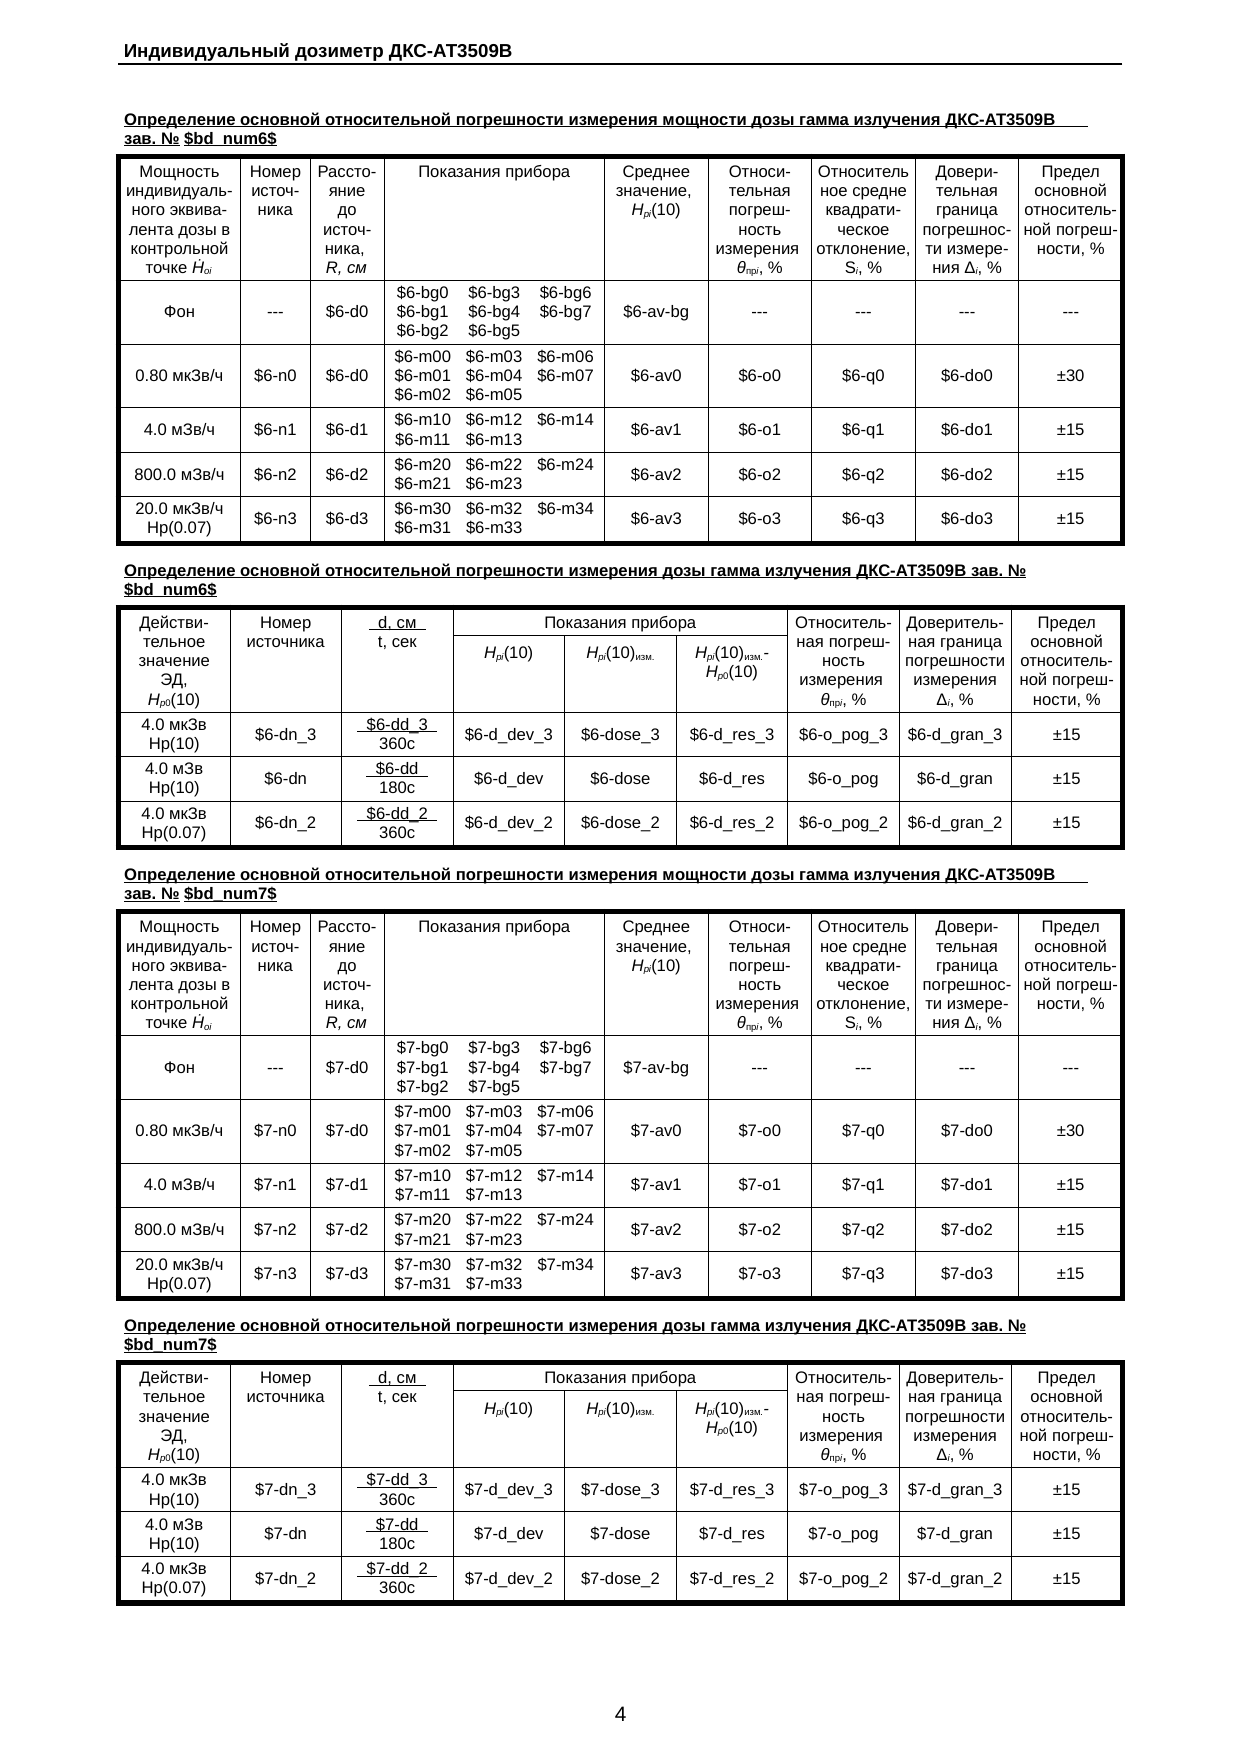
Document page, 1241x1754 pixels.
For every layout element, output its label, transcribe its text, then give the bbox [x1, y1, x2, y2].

table_cell 4.0 мЗв/ч [121, 1164, 240, 1207]
table_header Определение основной относительной погрешности измерения мощности дозы гамма излучения ДКС-АТ3509B зав. № $bd_num6$ [118, 95, 1122, 153]
table_cell $6-d_dev_3 [454, 713, 564, 756]
table_cell $7-o1 [709, 1164, 811, 1207]
table_cell $7-d1 [311, 1164, 384, 1207]
table_cell $6-o3 [709, 497, 811, 541]
table_cell $6-do2 [916, 453, 1018, 496]
table_cell ±15 [1012, 713, 1120, 756]
table_cell ±15 [1012, 1512, 1120, 1556]
table_cell $7-bg0 $7-bg1 $7-bg2 $7-bg3 $7-bg4 $7-bg5 $7-bg6 $7-bg7 [385, 1036, 604, 1099]
table_cell $7-m20 $7-m21 $7-m22 $7-m23 $7-m24 [385, 1208, 604, 1251]
table_cell ±15 [1019, 1164, 1120, 1207]
table_cell ±15 [1019, 1208, 1120, 1251]
table_cell $7-d0 [311, 1036, 384, 1099]
table_cell $7-o_pog [788, 1512, 899, 1556]
table_cell $6-dd_3 360c [342, 713, 453, 756]
table_cell Рассто-яние до источ-ника, R, см [311, 914, 384, 1035]
table_cell $7-av3 [605, 1252, 708, 1296]
table_cell $7-d_gran_2 [900, 1557, 1011, 1600]
table_cell $6-o0 [709, 345, 811, 407]
table_cell Доверитель-ная граница погрешности измерения Δi, % [900, 610, 1011, 712]
table_cell 4.0 мкЗв Hp(10) [121, 713, 230, 756]
table_cell $6-d_res [677, 757, 787, 801]
table_cell $7-do1 [916, 1164, 1018, 1207]
table_cell $7-q3 [812, 1252, 915, 1296]
table_cell $7-m30 $7-m31 $7-m32 $7-m33 $7-m34 [385, 1252, 604, 1296]
table_cell Hpi(10)изм.-Hp0(10) [677, 1391, 787, 1467]
table_cell $6-q3 [812, 497, 915, 541]
table_cell $7-dn_3 [231, 1468, 341, 1511]
table_cell Относи-тельная погреш-ность измерения θпрi, % [709, 159, 811, 280]
table_cell $7-o_pog_3 [788, 1468, 899, 1511]
table_cell $6-d1 [311, 408, 384, 452]
table_cell $7-d_gran_3 [900, 1468, 1011, 1511]
table_cell $7-do0 [916, 1100, 1018, 1162]
table_cell Доверитель-ная граница погрешности измерения Δi, % [900, 1365, 1011, 1467]
table_cell 4.0 мЗв Hp(10) [121, 757, 230, 801]
table_cell Hpi(10) [454, 1391, 564, 1467]
table_cell $6-dose [565, 757, 676, 801]
table_cell $6-q2 [812, 453, 915, 496]
table_cell Показания прибора [454, 1365, 787, 1390]
table_cell ±15 [1012, 1468, 1120, 1511]
table_cell $7-av2 [605, 1208, 708, 1251]
table_cell $6-n3 [241, 497, 310, 541]
table_cell $7-d_dev_3 [454, 1468, 564, 1511]
table_cell $6-d0 [311, 345, 384, 407]
table_cell $6-av-bg [605, 281, 708, 343]
table_cell $6-o_pog [788, 757, 899, 801]
table_cell $7-m10 $7-m11 $7-m12 $7-m13 $7-m14 [385, 1164, 604, 1207]
table_cell $7-n0 [241, 1100, 310, 1162]
table_cell $7-dn [231, 1512, 341, 1556]
table_cell $7-d2 [311, 1208, 384, 1251]
table_cell Предел основной относитель-ной погреш-ности, % [1019, 159, 1120, 280]
table_cell Показания прибора [385, 914, 604, 1035]
table_cell $7-m00 $7-m01 $7-m02 $7-m03 $7-m04 $7-m05 $7-m06 $7-m07 [385, 1100, 604, 1162]
table_cell Hpi(10) [454, 636, 564, 712]
table_cell $7-dose_2 [565, 1557, 676, 1600]
table_cell Номер источ-ника [241, 159, 310, 280]
table_cell $7-q2 [812, 1208, 915, 1251]
table_cell $7-av0 [605, 1100, 708, 1162]
table_cell 0.80 мкЗв/ч [121, 1100, 240, 1162]
table_cell $7-o2 [709, 1208, 811, 1251]
table_cell d, см t, сек [342, 610, 453, 712]
table_cell $6-d_gran [900, 757, 1011, 801]
table_cell $6-o1 [709, 408, 811, 452]
table_cell $6-dn_2 [231, 802, 341, 845]
table_cell Номер источ-ника [241, 914, 310, 1035]
table_cell 4.0 мЗв/ч [121, 408, 240, 452]
table_cell 4.0 мкЗв Hp(10) [121, 1468, 230, 1511]
table_cell Фон [121, 281, 240, 343]
table_cell $7-do3 [916, 1252, 1018, 1296]
table_cell Среднее значение, Hpi(10) [605, 914, 708, 1035]
table_cell $7-n2 [241, 1208, 310, 1251]
table_cell $7-dd_2 360c [342, 1557, 453, 1600]
table_cell $6-do1 [916, 408, 1018, 452]
table_cell Hpi(10)изм. [565, 1391, 676, 1467]
table_cell $7-d_dev_2 [454, 1557, 564, 1600]
table_cell --- [1019, 1036, 1120, 1099]
table_cell ±15 [1019, 453, 1120, 496]
table_cell Мощность индивидуаль-ного эквива-лента дозы в контрольной точке Ḣoi [121, 914, 240, 1035]
table_cell $6-d_dev_2 [454, 802, 564, 845]
table_cell Мощность индивидуаль-ного эквива-лента дозы в контрольной точке Ḣoi [121, 159, 240, 280]
table_cell $6-dose_3 [565, 713, 676, 756]
table_cell $6-d_res_2 [677, 802, 787, 845]
table_cell $6-m20 $6-m21 $6-m22 $6-m23 $6-m24 [385, 453, 604, 496]
table_cell --- [241, 281, 310, 343]
table_cell 0.80 мкЗв/ч [121, 345, 240, 407]
table_cell Среднее значение, Hpi(10) [605, 159, 708, 280]
table_cell $6-m30 $6-m31 $6-m32 $6-m33 $6-m34 [385, 497, 604, 541]
table_cell $6-d2 [311, 453, 384, 496]
table_cell --- [812, 281, 915, 343]
table_cell $7-do2 [916, 1208, 1018, 1251]
table_cell --- [709, 281, 811, 343]
table_cell $7-q0 [812, 1100, 915, 1162]
table_cell $6-n2 [241, 453, 310, 496]
table_cell $7-d_res_2 [677, 1557, 787, 1600]
table_cell $6-d_gran_3 [900, 713, 1011, 756]
table_cell Относитель-ная погреш-ность измерения θпрi, % [788, 610, 899, 712]
table_cell $7-dose_3 [565, 1468, 676, 1511]
table_cell $6-do3 [916, 497, 1018, 541]
table_cell $7-q1 [812, 1164, 915, 1207]
table_cell $6-q0 [812, 345, 915, 407]
table_cell ±15 [1019, 408, 1120, 452]
table_cell $6-bg0 $6-bg1 $6-bg2 $6-bg3 $6-bg4 $6-bg5 $6-bg6 $6-bg7 [385, 281, 604, 343]
table_cell ±30 [1019, 1100, 1120, 1162]
table_cell $7-d_res_3 [677, 1468, 787, 1511]
table_cell $7-d0 [311, 1100, 384, 1162]
table_cell $6-o_pog_3 [788, 713, 899, 756]
table_cell ±15 [1019, 1252, 1120, 1296]
table_header Определение основной относительной погрешности измерения дозы гамма излучения ДКС-АТ3509B зав. № $bd_num7$ [118, 1301, 1122, 1360]
table_cell Довери-тельная граница погрешнос-ти измере-ния Δi, % [916, 914, 1018, 1035]
table_header Определение основной относительной погрешности измерения мощности дозы гамма излучения ДКС-АТ3509B зав. № $bd_num7$ [118, 850, 1122, 909]
table_cell --- [709, 1036, 811, 1099]
table_cell $6-q1 [812, 408, 915, 452]
table_cell $7-n3 [241, 1252, 310, 1296]
table_cell Предел основной относитель-ной погреш-ности, % [1019, 914, 1120, 1035]
table_cell $6-av2 [605, 453, 708, 496]
table_cell 800.0 мЗв/ч [121, 453, 240, 496]
table_cell $6-d_dev [454, 757, 564, 801]
table_cell ±30 [1019, 345, 1120, 407]
table_cell $7-dd_3 360c [342, 1468, 453, 1511]
table_cell $7-d3 [311, 1252, 384, 1296]
table_cell $7-d_dev [454, 1512, 564, 1556]
table_cell ±15 [1012, 757, 1120, 801]
table_cell $6-d_res_3 [677, 713, 787, 756]
table_cell Относительное средне квадрати-ческое отклонение, Si, % [812, 159, 915, 280]
table_cell Рассто-яние до источ-ника, R, см [311, 159, 384, 280]
table_cell ±15 [1012, 1557, 1120, 1600]
table_cell $6-dd_2 360c [342, 802, 453, 845]
table_cell $6-m10 $6-m11 $6-m12 $6-m13 $6-m14 [385, 408, 604, 452]
table_cell $6-av1 [605, 408, 708, 452]
table_cell ±15 [1019, 497, 1120, 541]
table_cell --- [241, 1036, 310, 1099]
table_cell Довери-тельная граница погрешнос-ти измере-ния Δi, % [916, 159, 1018, 280]
table_cell $6-dose_2 [565, 802, 676, 845]
table_cell Относительное средне квадрати-ческое отклонение, Si, % [812, 914, 915, 1035]
table_cell $6-dn [231, 757, 341, 801]
table_cell $6-n0 [241, 345, 310, 407]
table_cell $6-d3 [311, 497, 384, 541]
table_cell --- [1019, 281, 1120, 343]
table_cell Номер источника [231, 1365, 341, 1467]
table_cell Действи-тельное значение ЭД, Hp0(10) [121, 1365, 230, 1467]
table_cell $6-dd 180c [342, 757, 453, 801]
table_cell Относитель-ная погреш-ность измерения θпрi, % [788, 1365, 899, 1467]
table_cell $6-m00 $6-m01 $6-m02 $6-m03 $6-m04 $6-m05 $6-m06 $6-m07 [385, 345, 604, 407]
table_cell $6-av0 [605, 345, 708, 407]
table_cell --- [812, 1036, 915, 1099]
table_cell $6-o2 [709, 453, 811, 496]
table_cell Предел основной относитель-ной погреш-ности, % [1012, 1365, 1120, 1467]
table_cell $6-do0 [916, 345, 1018, 407]
table_cell Фон [121, 1036, 240, 1099]
table_cell $7-dd 180c [342, 1512, 453, 1556]
table_cell ±15 [1012, 802, 1120, 845]
table_cell $6-n1 [241, 408, 310, 452]
table_cell d, см t, сек [342, 1365, 453, 1467]
table_cell $7-d_res [677, 1512, 787, 1556]
table_cell 20.0 мкЗв/ч Hp(0.07) [121, 1252, 240, 1296]
table_cell Показания прибора [454, 610, 787, 635]
table_cell $6-o_pog_2 [788, 802, 899, 845]
table_cell $6-dn_3 [231, 713, 341, 756]
table_cell Номер источника [231, 610, 341, 712]
table_cell $7-n1 [241, 1164, 310, 1207]
table_cell 20.0 мкЗв/ч Hp(0.07) [121, 497, 240, 541]
table_header Определение основной относительной погрешности измерения дозы гамма излучения ДКС-АТ3509B зав. № $bd_num6$ [118, 546, 1122, 604]
table_cell $7-dose [565, 1512, 676, 1556]
table_cell 4.0 мкЗв Hp(0.07) [121, 802, 230, 845]
table_cell $7-o0 [709, 1100, 811, 1162]
table_cell 4.0 мкЗв Hp(0.07) [121, 1557, 230, 1600]
table_cell $6-d0 [311, 281, 384, 343]
table_cell $7-o3 [709, 1252, 811, 1296]
table_cell $7-dn_2 [231, 1557, 341, 1600]
table_cell $6-d_gran_2 [900, 802, 1011, 845]
table_cell --- [916, 1036, 1018, 1099]
table_cell $6-av3 [605, 497, 708, 541]
table_cell --- [916, 281, 1018, 343]
table_cell $7-o_pog_2 [788, 1557, 899, 1600]
table_cell Hpi(10)изм. [565, 636, 676, 712]
table_cell $7-av-bg [605, 1036, 708, 1099]
table_cell Относи-тельная погреш-ность измерения θпрi, % [709, 914, 811, 1035]
table_cell $7-d_gran [900, 1512, 1011, 1556]
table_cell $7-av1 [605, 1164, 708, 1207]
table_cell 800.0 мЗв/ч [121, 1208, 240, 1251]
table_cell Предел основной относитель-ной погреш-ности, % [1012, 610, 1120, 712]
table_cell Показания прибора [385, 159, 604, 280]
table_cell Hpi(10)изм.-Hp0(10) [677, 636, 787, 712]
table_cell 4.0 мЗв Hp(10) [121, 1512, 230, 1556]
table_cell Действи-тельное значение ЭД, Hp0(10) [121, 610, 230, 712]
